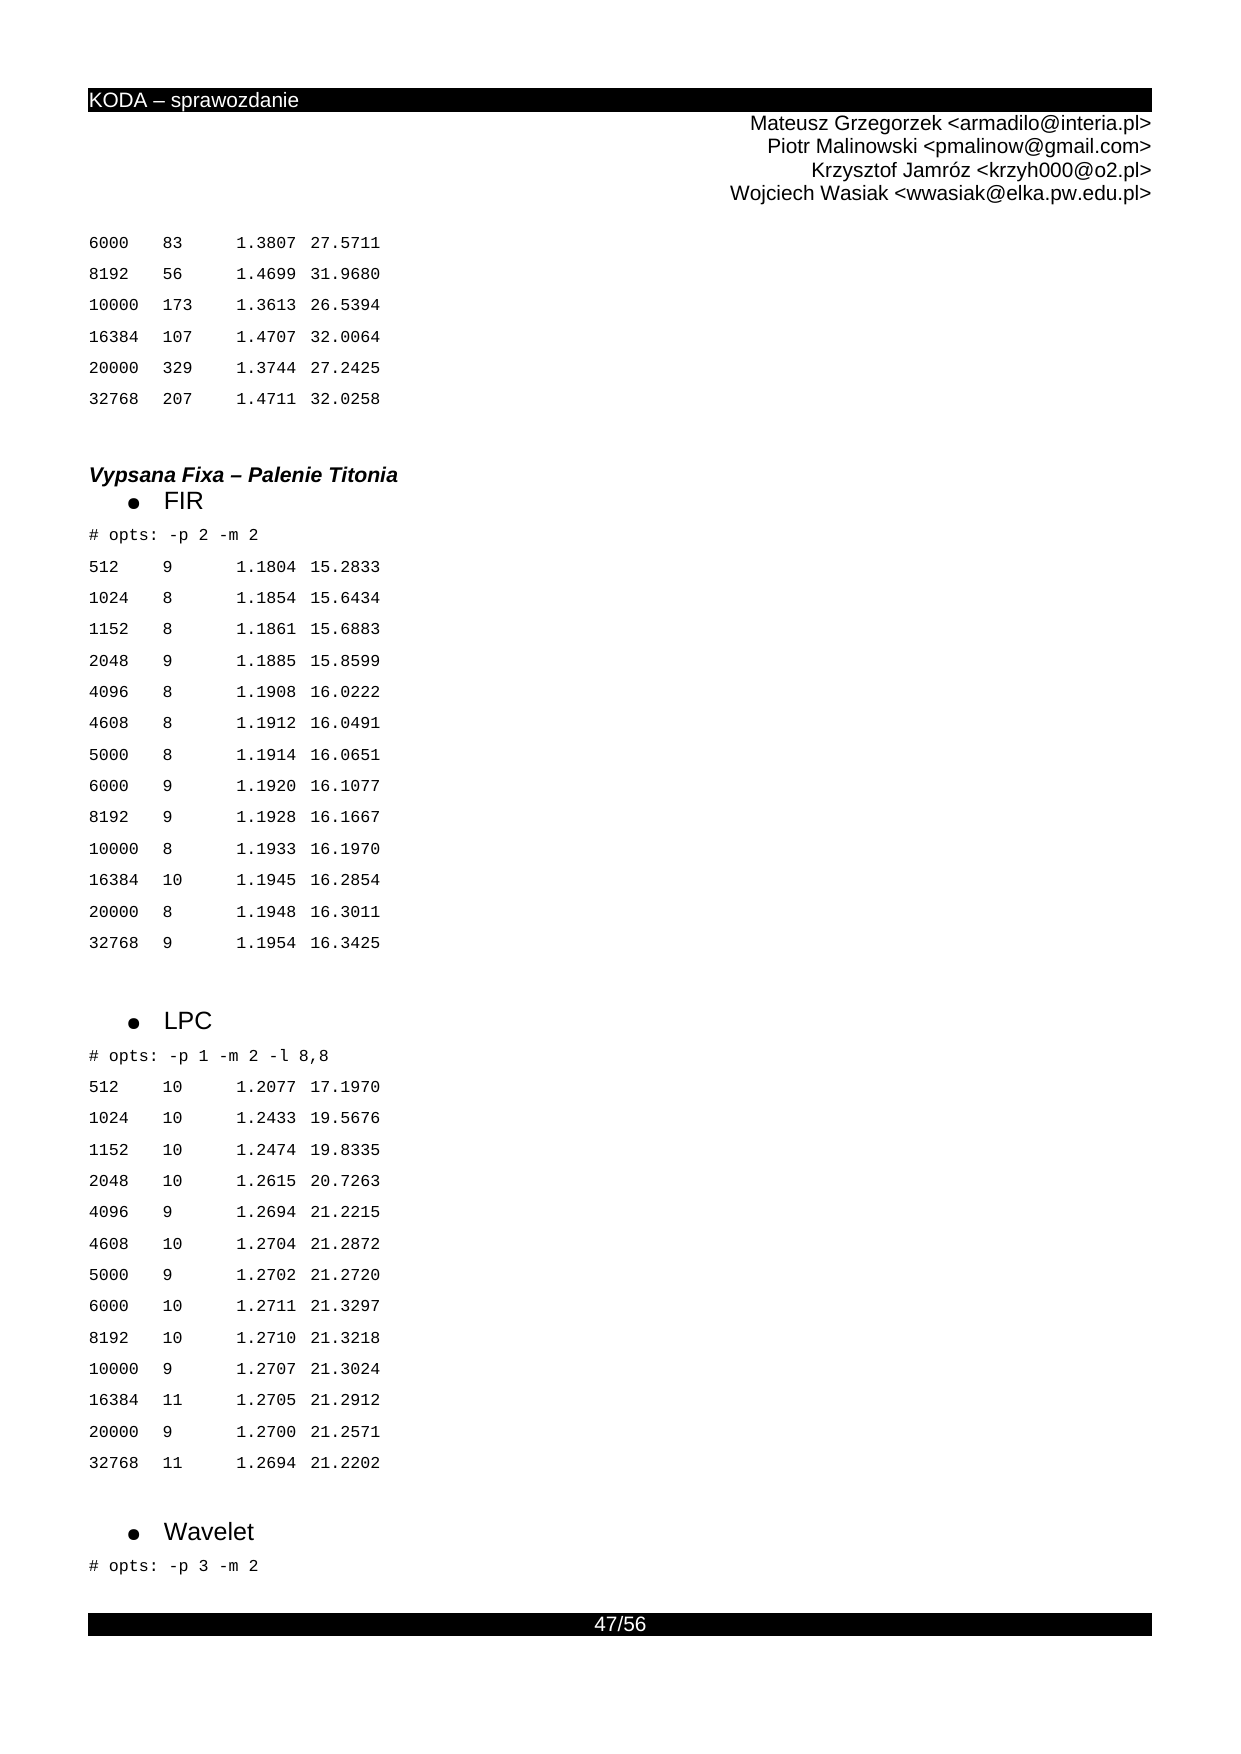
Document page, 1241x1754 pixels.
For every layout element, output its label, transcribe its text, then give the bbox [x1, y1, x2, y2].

text 1152 8 1.1861 15.6883 [88, 621, 1152, 640]
text 8192 10 1.2710 21.3218 [88, 1329, 1152, 1348]
text # opts: -p 2 -m 2 [88, 527, 1152, 546]
text 4608 10 1.2704 21.2872 [88, 1235, 1152, 1254]
text 20000 9 1.2700 21.2571 [88, 1423, 1152, 1442]
text 32768 11 1.2694 21.2202 [88, 1455, 1152, 1473]
text 10000 9 1.2707 21.3024 [88, 1361, 1152, 1379]
text # opts: -p 1 -m 2 -l 8,8 [88, 1047, 1152, 1066]
text 32768 9 1.1954 16.3425 [88, 934, 1152, 953]
text 2048 10 1.2615 20.7263 [88, 1172, 1152, 1191]
text 8192 9 1.1928 16.1667 [88, 809, 1152, 828]
text 10000 8 1.1933 16.1970 [88, 840, 1152, 859]
text 1152 10 1.2474 19.8335 [88, 1141, 1152, 1160]
text 4096 8 1.1908 16.0222 [88, 684, 1152, 702]
list LPC [126, 1007, 1152, 1034]
text 5000 8 1.1914 16.0651 [88, 746, 1152, 765]
text 6000 10 1.2711 21.3297 [88, 1298, 1152, 1317]
text 1024 10 1.2433 19.5676 [88, 1110, 1152, 1129]
text 6000 9 1.1920 16.1077 [88, 778, 1152, 797]
text 6000 83 1.3807 27.5711 [88, 234, 1152, 253]
list Wavelet [126, 1517, 1152, 1545]
text 5000 9 1.2702 21.2720 [88, 1267, 1152, 1285]
text 512 9 1.1804 15.2833 [88, 558, 1152, 577]
text 1024 8 1.1854 15.6434 [88, 589, 1152, 608]
list FIR [126, 486, 1152, 514]
text 32768 207 1.4711 32.0258 [88, 391, 1152, 410]
text # opts: -p 3 -m 2 [88, 1558, 1152, 1577]
text 4608 8 1.1912 16.0491 [88, 715, 1152, 734]
subtitle Vypsana Fixa – Palenie Titonia [88, 463, 1152, 486]
text 16384 11 1.2705 21.2912 [88, 1392, 1152, 1411]
text 16384 10 1.1945 16.2854 [88, 872, 1152, 891]
text 10000 173 1.3613 26.5394 [88, 297, 1152, 316]
text 20000 329 1.3744 27.2425 [88, 359, 1152, 378]
text 16384 107 1.4707 32.0064 [88, 328, 1152, 347]
text 8192 56 1.4699 31.9680 [88, 266, 1152, 284]
text 2048 9 1.1885 15.8599 [88, 652, 1152, 671]
text 512 10 1.2077 17.1970 [88, 1078, 1152, 1097]
text 4096 9 1.2694 21.2215 [88, 1204, 1152, 1223]
text 20000 8 1.1948 16.3011 [88, 903, 1152, 922]
